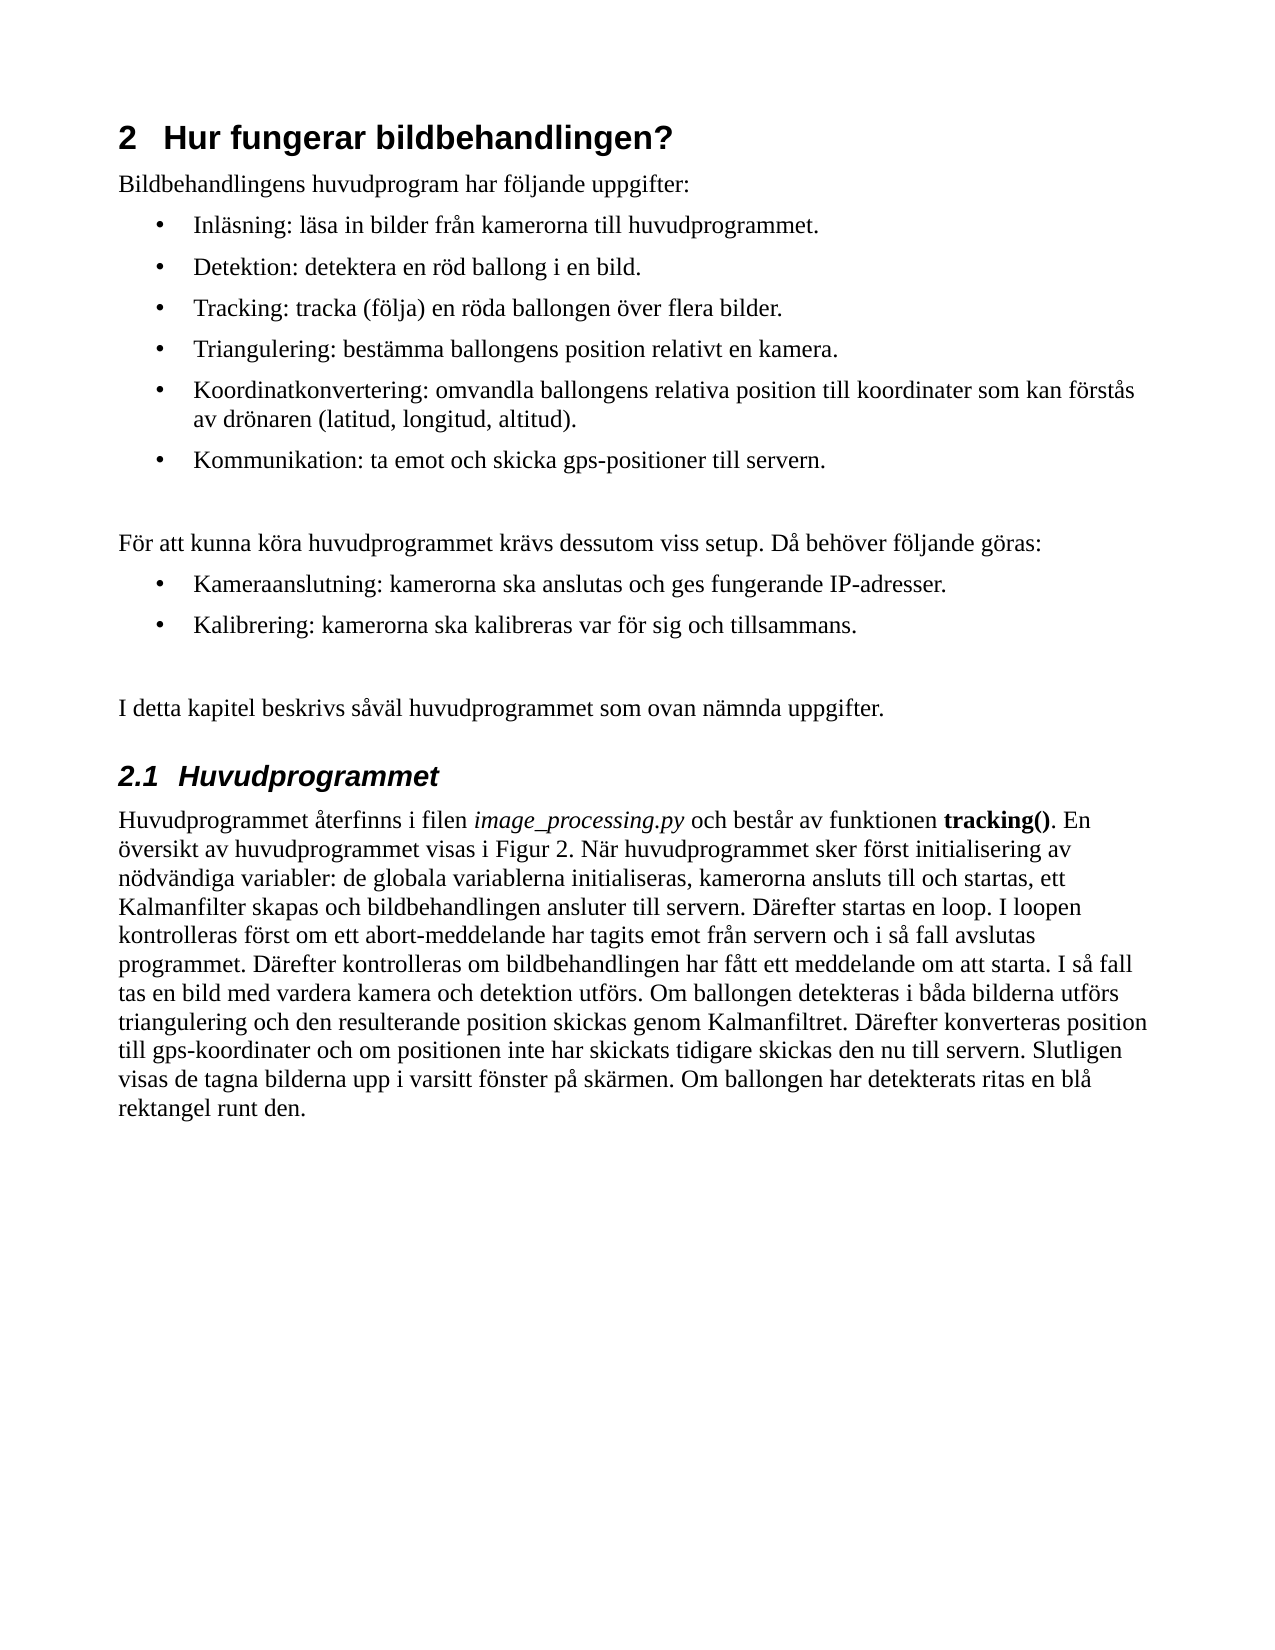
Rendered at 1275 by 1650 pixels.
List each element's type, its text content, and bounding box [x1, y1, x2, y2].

list Tracking: tracka (följa) en röda ballongen över flera bilder. [156, 293, 1157, 322]
list Koordinatkonvertering: omvandla ballongens relativa position till koordinater som kan förstås av drönaren (latitud, longitud, altitud). [156, 376, 1157, 433]
list Triangulering: bestämma ballongens position relativt en kamera. [156, 334, 1157, 363]
list Kameraanslutning: kamerorna ska anslutas och ges fungerande IP-adresser. [156, 569, 1157, 598]
text För att kunna köra huvudprogrammet krävs dessutom viss setup. Då behöver följande göras: [118, 528, 1157, 557]
list Inläsning: läsa in bilder från kamerorna till huvudprogrammet. [156, 211, 1157, 239]
subtitle Huvudprogrammet [118, 759, 1157, 793]
text I detta kapitel beskrivs såväl huvudprogrammet som ovan nämnda uppgifter. [118, 693, 1157, 722]
list Kommunikation: ta emot och skicka gps-positioner till servern. [156, 446, 1157, 474]
text Huvudprogrammet återfinns i filen image_processing.py och består av funktionen tracking(). En översikt av huvudprogrammet visas i Figur 2. När huvudprogrammet sker först initialisering av nödvändiga variabler: de globala variablerna initialiseras, kamerorna ansluts till och startas, ett Kalmanfilter skapas och bildbehandlingen ansluter till servern. Därefter startas en loop. I loopen kontrolleras först om ett abort-meddelande har tagits emot från servern och i så fall avslutas programmet. Därefter kontrolleras om bildbehandlingen har fått ett meddelande om att starta. I så fall tas en bild med vardera kamera och detektion utförs. Om ballongen detekteras i båda bilderna utförs triangulering och den resulterande position skickas genom Kalmanfiltret. Därefter konverteras position till gps-koordinater och om positionen inte har skickats tidigare skickas den nu till servern. Slutligen visas de tagna bilderna upp i varsitt fönster på skärmen. Om ballongen har detekterats ritas en blå rektangel runt den. [118, 805, 1157, 1122]
list Detektion: detektera en röd ballong i en bild. [156, 252, 1157, 281]
text Bildbehandlingens huvudprogram har följande uppgifter: [118, 169, 1157, 198]
subtitle Hur fungerar bildbehandlingen? [118, 118, 1157, 157]
list Kalibrering: kamerorna ska kalibreras var för sig och tillsammans. [156, 611, 1157, 639]
